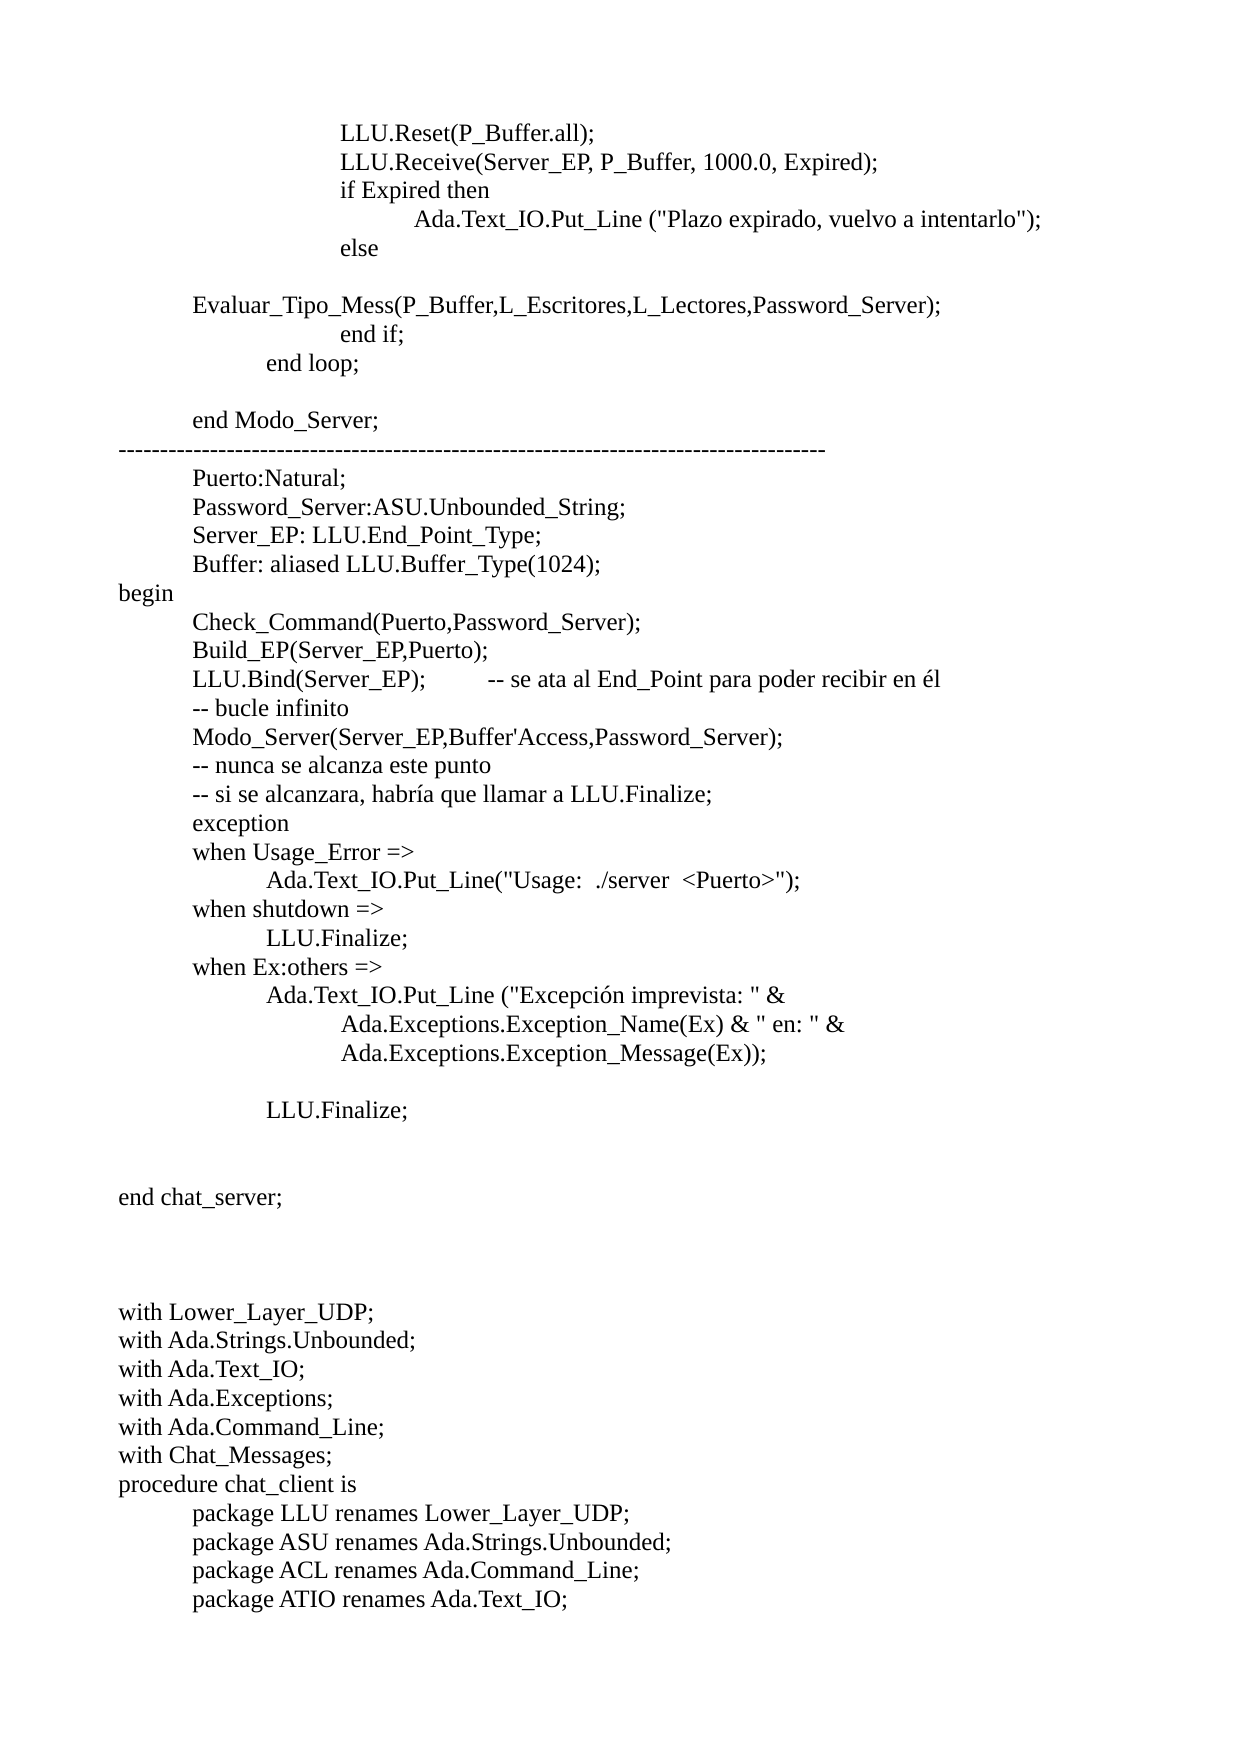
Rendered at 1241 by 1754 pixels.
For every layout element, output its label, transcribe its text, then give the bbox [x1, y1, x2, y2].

text Ada.Exceptions.Exception_Name(Ex) & " en: " & [118, 1009, 1122, 1038]
text package ACL renames Ada.Command_Line; [118, 1556, 1122, 1584]
text begin [118, 578, 1122, 607]
text else [118, 233, 1122, 262]
text with Ada.Strings.Unbounded; [118, 1326, 1122, 1354]
text LLU.Finalize; [118, 1096, 1122, 1124]
text Check_Command(Puerto,Password_Server); [118, 607, 1122, 636]
text Evaluar_Tipo_Mess(P_Buffer,L_Escritores,L_Lectores,Password_Server); [118, 262, 1122, 319]
text with Lower_Layer_UDP; [118, 1297, 1122, 1326]
text with Ada.Exceptions; [118, 1383, 1122, 1412]
text Puerto:Natural; [118, 463, 1122, 492]
text when shutdown => [118, 894, 1122, 923]
text procedure chat_client is [118, 1469, 1122, 1498]
text exception [118, 808, 1122, 837]
text if Expired then [118, 176, 1122, 204]
text Buffer: aliased LLU.Buffer_Type(1024); [118, 549, 1122, 578]
text Password_Server:ASU.Unbounded_String; [118, 492, 1122, 521]
text end chat_server; [118, 1182, 1122, 1211]
text ------------------------------------------------------------------------------------- [118, 434, 1122, 463]
text Ada.Exceptions.Exception_Message(Ex)); [118, 1038, 1122, 1067]
text -- nunca se alcanza este punto [118, 751, 1122, 779]
text LLU.Finalize; [118, 923, 1122, 952]
text LLU.Bind(Server_EP); -- se ata al End_Point para poder recibir en él [118, 664, 1122, 693]
text with Ada.Command_Line; [118, 1412, 1122, 1441]
text with Chat_Messages; [118, 1441, 1122, 1469]
text Modo_Server(Server_EP,Buffer'Access,Password_Server); [118, 722, 1122, 751]
text LLU.Receive(Server_EP, P_Buffer, 1000.0, Expired); [118, 147, 1122, 176]
text when Ex:others => [118, 952, 1122, 981]
text Server_EP: LLU.End_Point_Type; [118, 521, 1122, 549]
text package ATIO renames Ada.Text_IO; [118, 1584, 1122, 1613]
text LLU.Reset(P_Buffer.all); [118, 118, 1122, 147]
text end loop; [118, 348, 1122, 377]
text Ada.Text_IO.Put_Line("Usage: ./server <Puerto>"); [118, 866, 1122, 894]
text package ASU renames Ada.Strings.Unbounded; [118, 1527, 1122, 1556]
text Ada.Text_IO.Put_Line ("Plazo expirado, vuelvo a intentarlo"); [118, 204, 1122, 233]
text -- bucle infinito [118, 693, 1122, 722]
text when Usage_Error => [118, 837, 1122, 866]
text -- si se alcanzara, habría que llamar a LLU.Finalize; [118, 779, 1122, 808]
text package LLU renames Lower_Layer_UDP; [118, 1498, 1122, 1527]
text Ada.Text_IO.Put_Line ("Excepción imprevista: " & [118, 981, 1122, 1009]
text with Ada.Text_IO; [118, 1354, 1122, 1383]
text Build_EP(Server_EP,Puerto); [118, 636, 1122, 664]
text end Modo_Server; [118, 406, 1122, 434]
text end if; [118, 319, 1122, 348]
